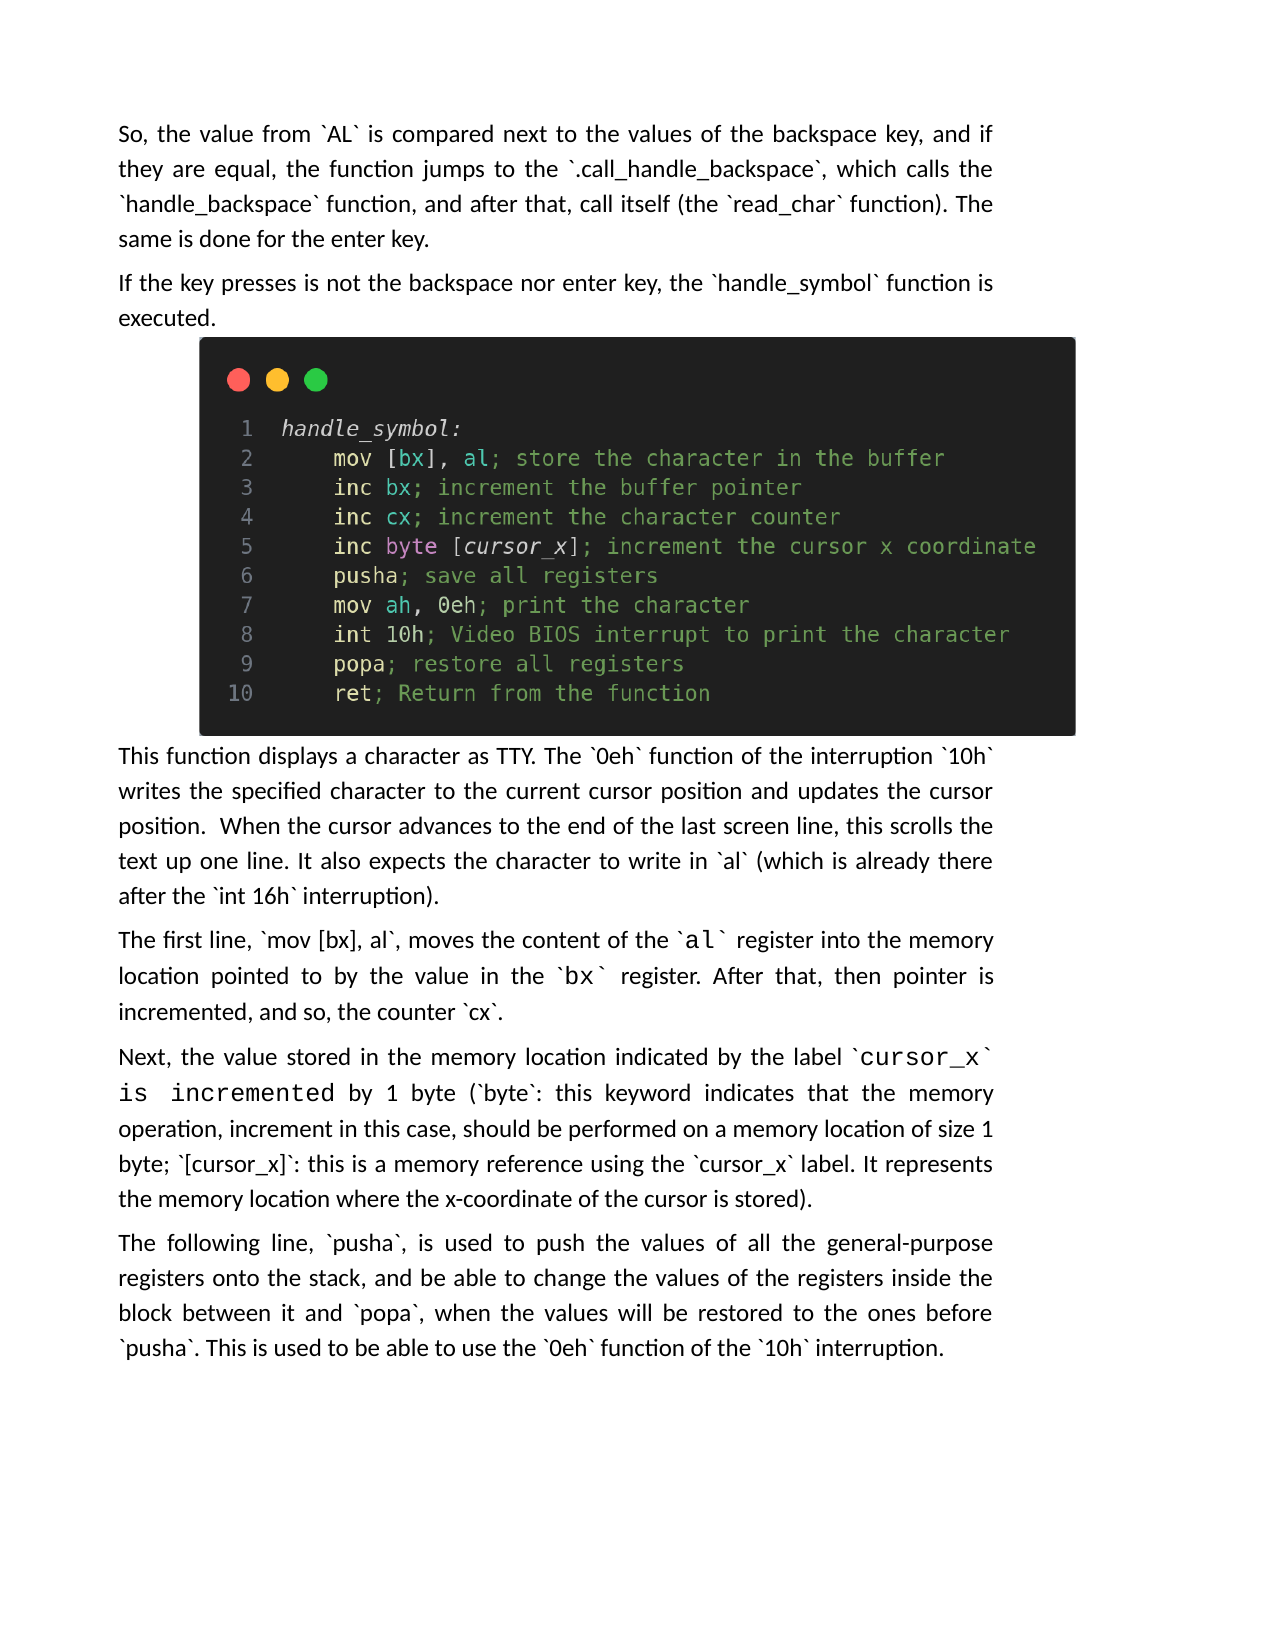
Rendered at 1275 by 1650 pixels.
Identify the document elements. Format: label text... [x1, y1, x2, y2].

text Next, the value stored in the memory location indicated by the label `cursor_x` is incremented by 1 byte (`byte`: this keyword indicates that the memory operation, increment in this case, should be performed on a memory location of size 1 byte; `[cursor_x]`: this is a memory reference using the `cursor_x` label. It represents the memory location where the x-coordinate of the cursor is stored). [118, 1041, 994, 1214]
text This function displays a character as TTY. The `0eh` function of the interruption `10h` writes the specified character to the current cursor position and updates the cursor position. When the cursor advances to the end of the last screen line, this scrolls the text up one line. It also expects the character to write in `al` (which is already there after the `int 16h` interruption). [118, 346, 994, 910]
text The first line, `mov [bx], al`, moves the content of the `al` register into the memory location pointed to by the value in the `bx` register. After that, then pointer is incremented, and so, the counter `cx`. [118, 924, 994, 1027]
text If the key presses is not the backspace nor enter key, the `handle_symbol` function is executed. [118, 267, 994, 333]
text So, the value from `AL` is compared next to the values of the backspace key, and if they are equal, the function jumps to the `.call_handle_backspace`, which calls the `handle_backspace` function, and after that, call itself (the `read_char` function). The same is done for the enter key. [118, 118, 994, 254]
text The following line, `pusha`, is used to push the values of all the general-purpose registers onto the stack, and be able to change the values of the registers inside the block between it and `popa`, when the values will be restored to the ones before `pusha`. This is used to be able to use the `0eh` function of the `10h` interruption. [118, 1227, 994, 1363]
picture [199, 337, 1076, 736]
